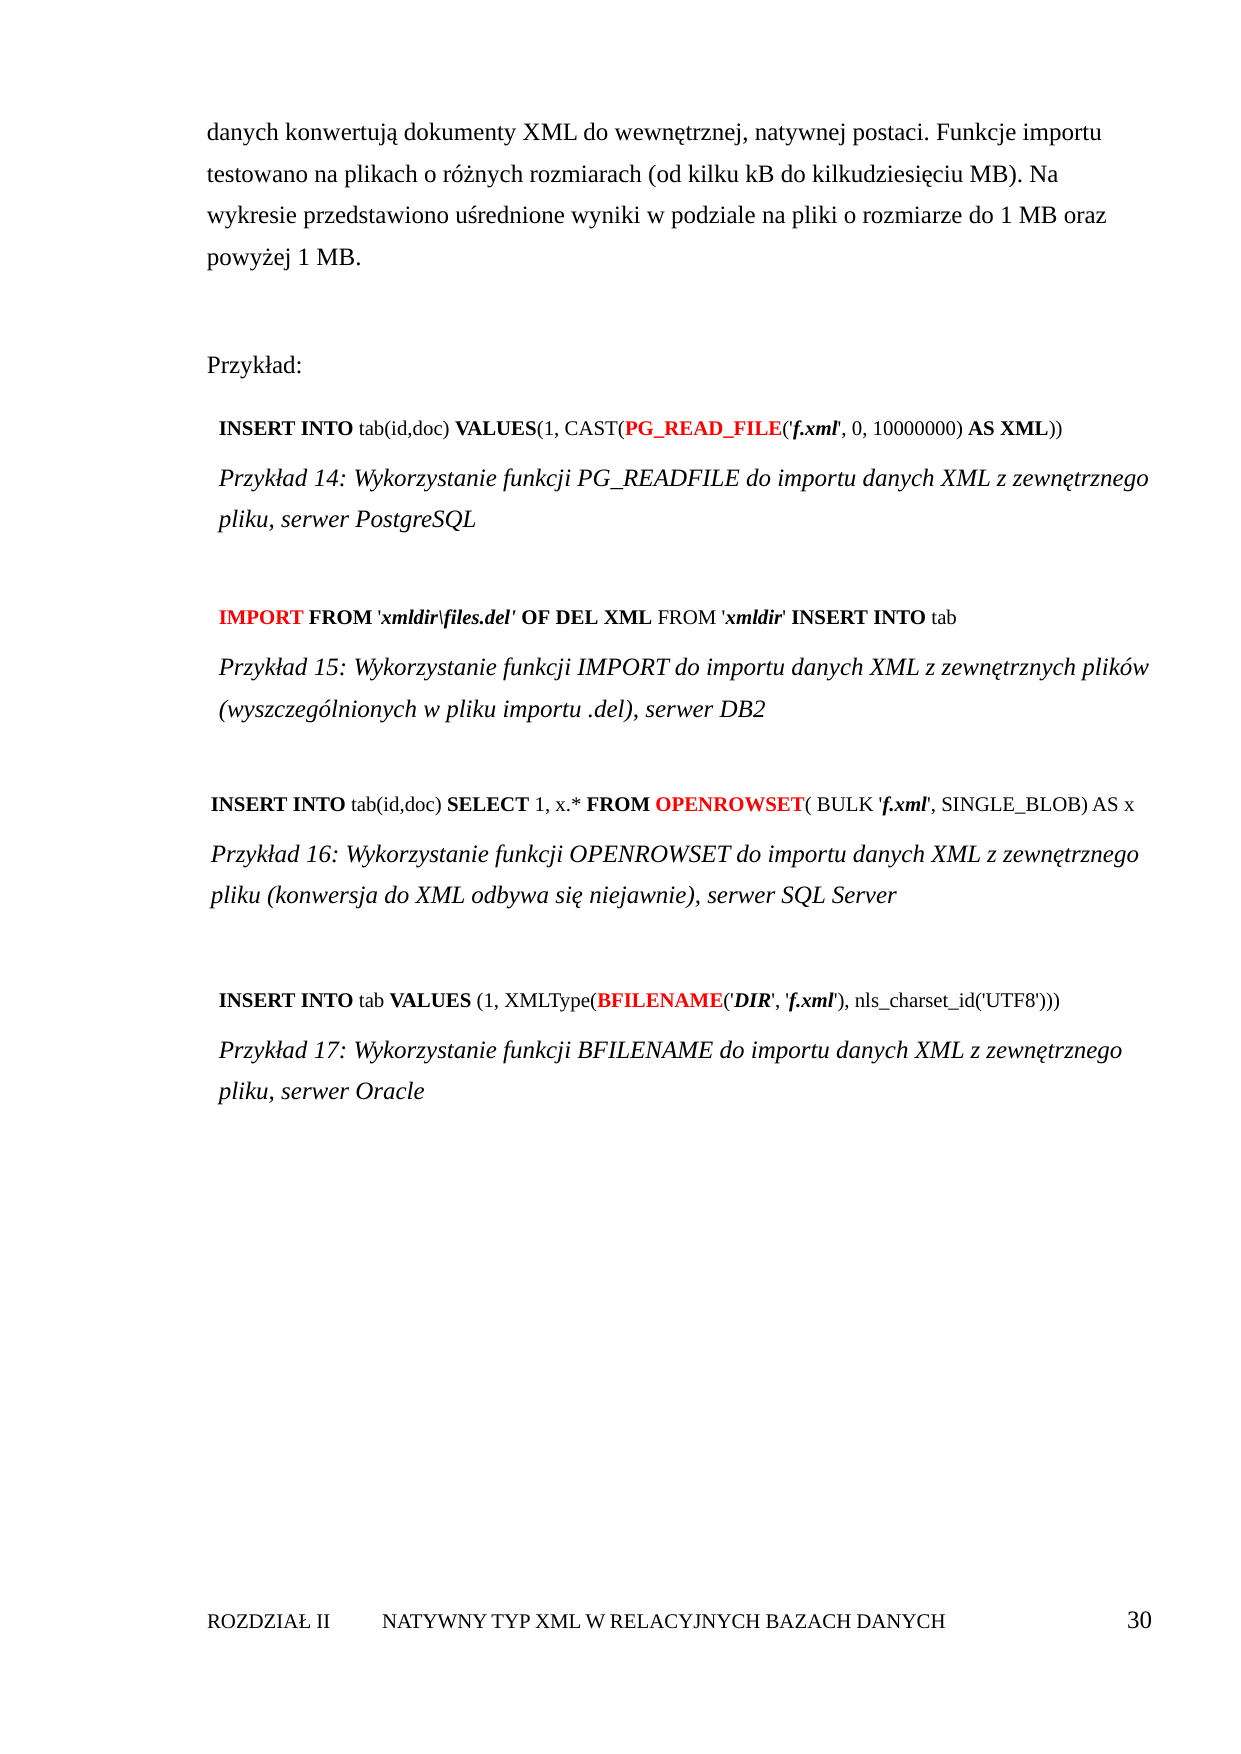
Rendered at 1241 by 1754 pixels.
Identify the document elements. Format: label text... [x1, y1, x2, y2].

text IMPORT FROM 'xmldir\files.del' OF DEL XML FROM 'xmldir' INSERT INTO tab [218, 606, 1158, 629]
text Przykład 14: Wykorzystanie funkcji PG_READFILE do importu danych XML z zewnętrznego pliku, serwer PostgreSQL [218, 464, 1158, 533]
text Przykład: [207, 351, 1152, 379]
text INSERT INTO tab(id,doc) SELECT 1, x.* FROM OPENROWSET( BULK 'f.xml', SINGLE_BLOB) AS x [211, 793, 1148, 816]
text Przykład 15: Wykorzystanie funkcji IMPORT do importu danych XML z zewnętrznych plików (wyszczególnionych w pliku importu .del), serwer DB2 [218, 653, 1158, 723]
text Przykład 16: Wykorzystanie funkcji OPENROWSET do importu danych XML z zewnętrznego pliku (konwersja do XML odbywa się niejawnie), serwer SQL Server [211, 840, 1148, 909]
text danych konwertują dokumenty XML do wewnętrznej, natywnej postaci. Funkcje importu testowano na plikach o różnych rozmiarach (od kilku kB do kilkudziesięciu MB). Na wykresie przedstawiono uśrednione wyniki w podziale na pliki o rozmiarze do 1 MB oraz powyżej 1 MB. [207, 118, 1152, 271]
text Przykład 17: Wykorzystanie funkcji BFILENAME do importu danych XML z zewnętrznego pliku, serwer Oracle [218, 1036, 1131, 1105]
text INSERT INTO tab VALUES (1, XMLType(BFILENAME('DIR', 'f.xml'), nls_charset_id('UTF8'))) [218, 988, 1131, 1012]
text INSERT INTO tab(id,doc) VALUES(1, CAST(PG_READ_FILE('f.xml', 0, 10000000) AS XML)) [218, 417, 1158, 440]
